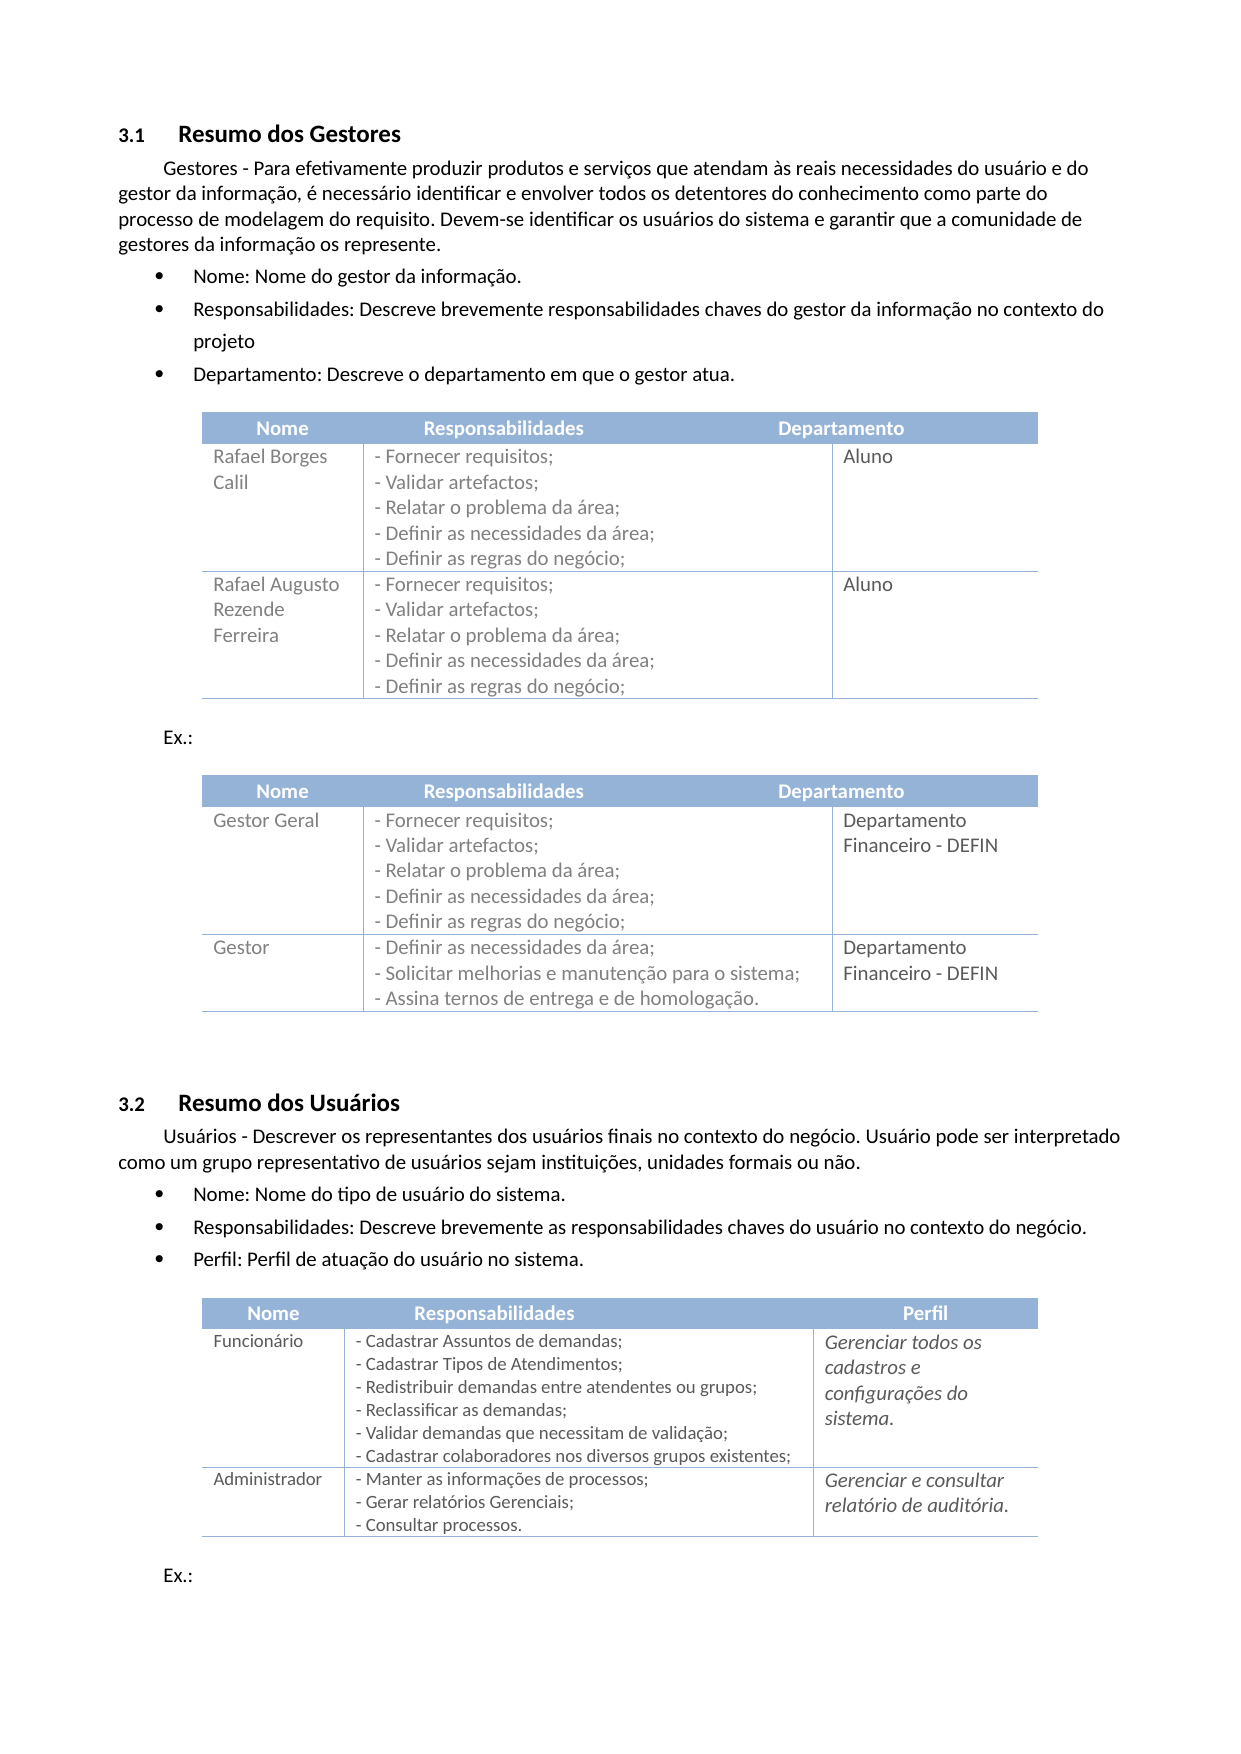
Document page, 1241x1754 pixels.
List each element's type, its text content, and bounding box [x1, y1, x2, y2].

table_cell - Definir as necessidades da área; - Solicitar melhorias e manutenção para o sistema; - Assina ternos de entrega e de homologação. [364, 935, 832, 1011]
text Ex.: [118, 1562, 1122, 1587]
list Responsabilidades: Descreve brevemente as responsabilidades chaves do usuário no contexto do negócio. [156, 1207, 1122, 1239]
table_header Departamento [644, 415, 1038, 441]
text Gestores - Para efetivamente produzir produtos e serviços que atendam às reais necessidades do usuário e do gestor da informação, é necessário identificar e envolver todos os detentores do conhecimento como parte do processo de modelagem do requisito. Devem-se identificar os usuários do sistema e garantir que a comunidade de gestores da informação os represente. [118, 155, 1122, 257]
table_cell Departamento Financeiro - DEFIN [833, 807, 1038, 934]
table_header Responsabilidades [363, 778, 644, 804]
table_header Nome [202, 778, 363, 804]
table_cell - Fornecer requisitos; - Validar artefactos; - Relatar o problema da área; - Definir as necessidades da área; - Definir as regras do negócio; [364, 572, 832, 698]
table_cell Gestor Geral [202, 807, 363, 934]
text Ex.: [118, 724, 1122, 750]
table_header Nome [202, 1301, 344, 1326]
table_header Responsabilidades [363, 415, 644, 441]
table_cell - Fornecer requisitos; - Validar artefactos; - Relatar o problema da área; - Definir as necessidades da área; - Definir as regras do negócio; [364, 444, 832, 571]
table_cell Gerenciar e consultar relatório de auditória. [814, 1468, 1038, 1536]
table_cell - Fornecer requisitos; - Validar artefactos; - Relatar o problema da área; - Definir as necessidades da área; - Definir as regras do negócio; [364, 807, 832, 934]
subtitle Resumo dos Usuários [118, 1087, 1122, 1117]
table_header Departamento [644, 778, 1038, 804]
list Departamento: Descreve o departamento em que o gestor atua. [156, 354, 1122, 387]
list Nome: Nome do gestor da informação. [156, 257, 1122, 289]
list Responsabilidades: Descreve brevemente responsabilidades chaves do gestor da informação no contexto do projeto [156, 289, 1122, 354]
table_header Responsabilidades [344, 1301, 644, 1326]
table_cell Funcionário [202, 1329, 344, 1467]
table_cell Gerenciar todos os cadastros e configurações do sistema. [814, 1329, 1038, 1467]
list Nome: Nome do tipo de usuário do sistema. [156, 1174, 1122, 1207]
table_cell - Cadastrar Assuntos de demandas; - Cadastrar Tipos de Atendimentos; - Redistribuir demandas entre atendentes ou grupos; - Reclassificar as demandas; - Validar demandas que necessitam de validação; - Cadastrar colaboradores nos diversos grupos existentes; [345, 1329, 813, 1467]
table_cell Rafael Borges Calil [202, 444, 363, 571]
list Perfil: Perfil de atuação do usuário no sistema. [156, 1239, 1122, 1272]
text Usuários - Descrever os representantes dos usuários finais no contexto do negócio. Usuário pode ser interpretado como um grupo representativo de usuários sejam instituições, unidades formais ou não. [118, 1124, 1122, 1174]
table_cell Administrador [202, 1468, 344, 1536]
table_header Nome [202, 415, 363, 441]
table_cell Rafael Augusto Rezende Ferreira [202, 572, 363, 698]
table_cell Aluno [833, 572, 1038, 698]
table_cell Departamento Financeiro - DEFIN [833, 935, 1038, 1011]
table_header Perfil [644, 1301, 1038, 1326]
table_cell Gestor [202, 935, 363, 1011]
table_cell - Manter as informações de processos; - Gerar relatórios Gerenciais; - Consultar processos. [345, 1468, 813, 1536]
table_cell Aluno [833, 444, 1038, 571]
subtitle Resumo dos Gestores [118, 118, 1122, 149]
